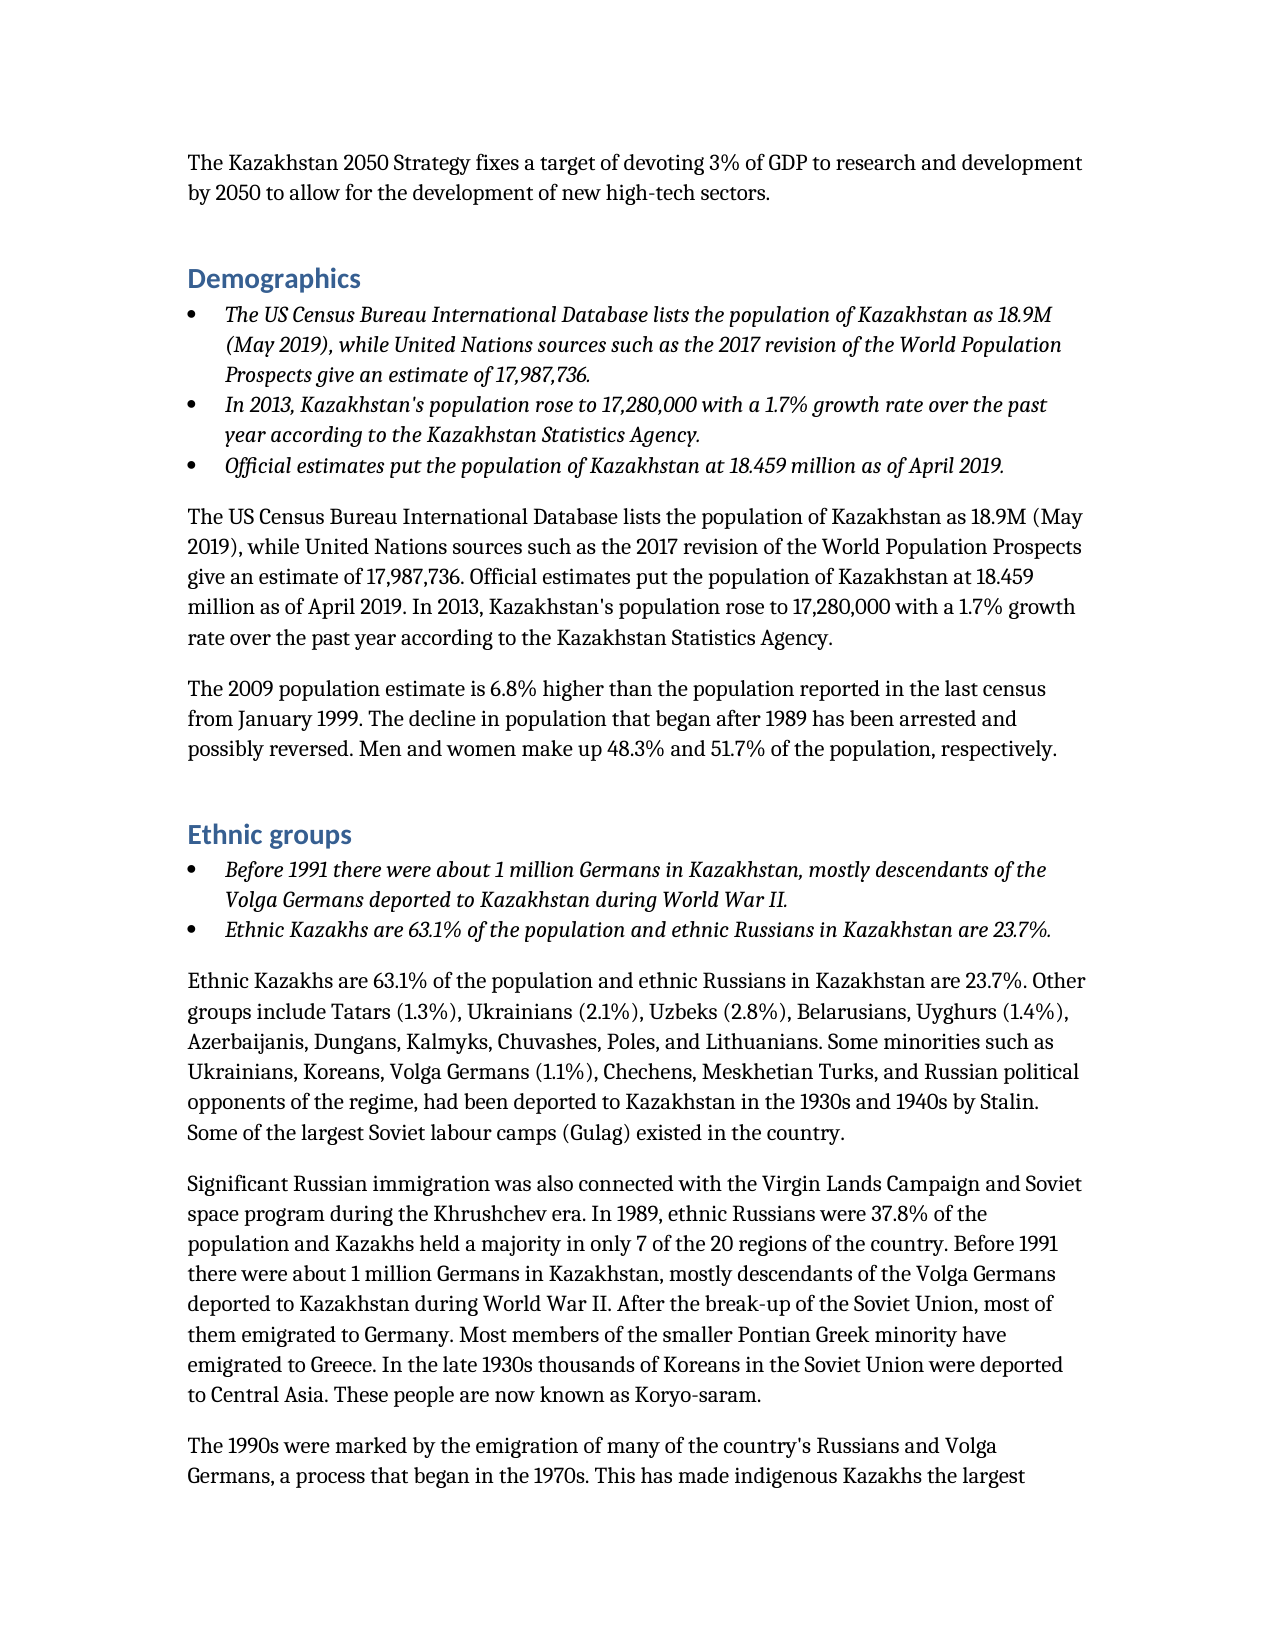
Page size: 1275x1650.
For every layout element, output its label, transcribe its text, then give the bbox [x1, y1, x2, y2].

text Significant Russian immigration was also connected with the Virgin Lands Campaign and Soviet space program during the Khrushchev era. In 1989, ethnic Russians were 37.8% of the population and Kazakhs held a majority in only 7 of the 20 regions of the country. Before 1991 there were about 1 million Germans in Kazakhstan, mostly descendants of the Volga Germans deported to Kazakhstan during World War II. After the break-up of the Soviet Union, most of them emigrated to Germany. Most members of the smaller Pontian Greek minority have emigrated to Greece. In the late 1930s thousands of Koreans in the Soviet Union were deported to Central Asia. These people are now known as Koryo-saram. [187, 1170, 1087, 1408]
list Ethnic Kazakhs are 63.1% of the population and ethnic Russians in Kazakhstan are 23.7%. [187, 917, 1087, 944]
list In 2013, Kazakhstan's population rose to 17,280,000 with a 1.7% growth rate over the past year according to the Kazakhstan Statistics Agency. [187, 392, 1087, 448]
text The 1990s were marked by the emigration of many of the country's Russians and Volga Germans, a process that began in the 1970s. This has made indigenous Kazakhs the largest [187, 1433, 1087, 1489]
text The Kazakhstan 2050 Strategy fixes a target of devoting 3% of GDP to research and development by 2050 to allow for the development of new high-tech sectors. [187, 150, 1087, 207]
text The US Census Bureau International Database lists the population of Kazakhstan as 18.9M (May 2019), while United Nations sources such as the 2017 revision of the World Population Prospects give an estimate of 17,987,736. Official estimates put the population of Kazakhstan at 18.459 million as of April 2019. In 2013, Kazakhstan's population rose to 17,280,000 with a 1.7% growth rate over the past year according to the Kazakhstan Statistics Agency. [187, 503, 1087, 651]
list Official estimates put the population of Kazakhstan at 18.459 million as of April 2019. [187, 452, 1087, 479]
list The US Census Bureau International Database lists the population of Kazakhstan as 18.9M (May 2019), while United Nations sources such as the 2017 revision of the World Population Prospects give an estimate of 17,987,736. [187, 301, 1087, 388]
subtitle Ethnic groups [187, 816, 1087, 852]
text The 2009 population estimate is 6.8% higher than the population reported in the last census from January 1999. The decline in population that began after 1989 has been arrested and possibly reversed. Men and women make up 48.3% and 51.7% of the population, respectively. [187, 675, 1087, 762]
list Before 1991 there were about 1 million Germans in Kazakhstan, mostly descendants of the Volga Germans deported to Kazakhstan during World War II. [187, 857, 1087, 913]
text Ethnic Kazakhs are 63.1% of the population and ethnic Russians in Kazakhstan are 23.7%. Other groups include Tatars (1.3%), Ukrainians (2.1%), Uzbeks (2.8%), Belarusians, Uyghurs (1.4%), Azerbaijanis, Dungans, Kalmyks, Chuvashes, Poles, and Lithuanians. Some minorities such as Ukrainians, Koreans, Volga Germans (1.1%), Chechens, Meskhetian Turks, and Russian political opponents of the regime, had been deported to Kazakhstan in the 1930s and 1940s by Stalin. Some of the largest Soviet labour camps (Gulag) existed in the country. [187, 968, 1087, 1146]
subtitle Demographics [187, 260, 1087, 296]
